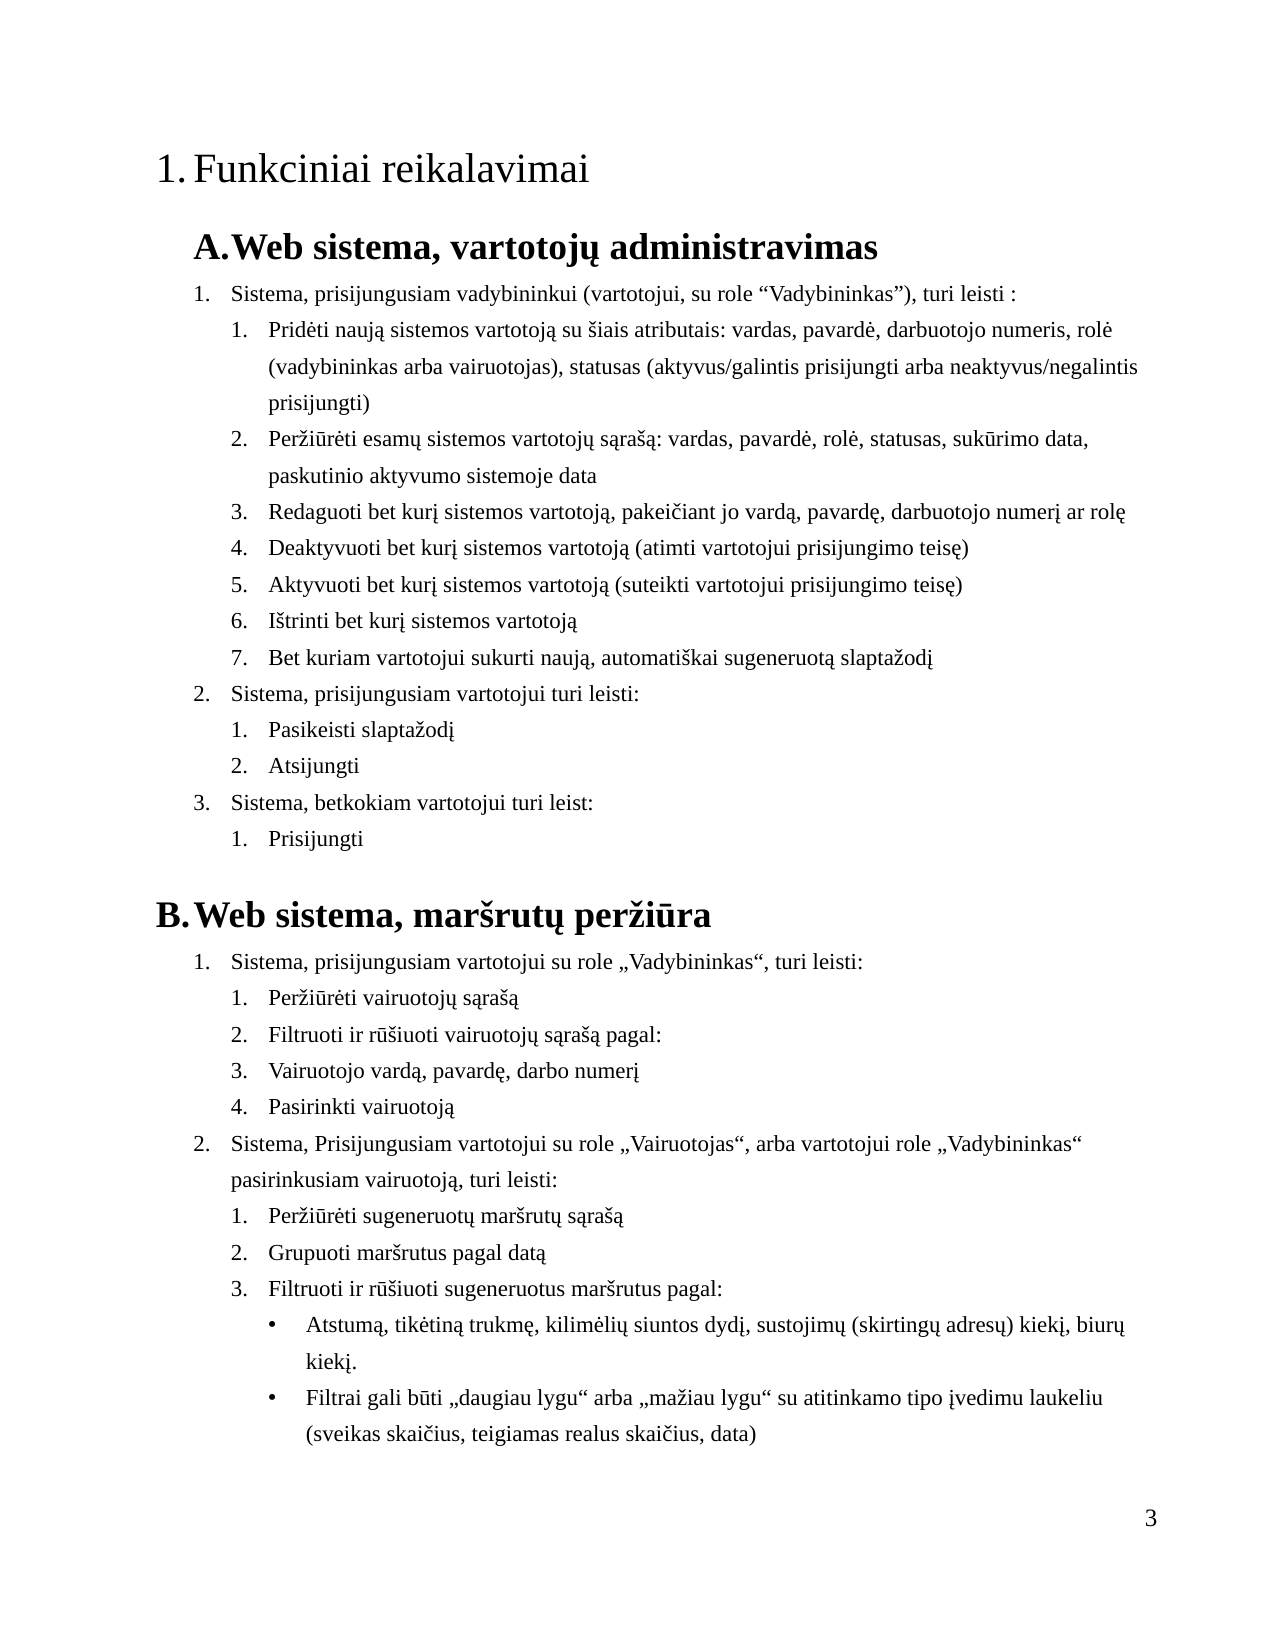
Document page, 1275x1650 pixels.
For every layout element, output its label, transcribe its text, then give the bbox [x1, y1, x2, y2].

list Redaguoti bet kurį sistemos vartotoją, pakeičiant jo vardą, pavardę, darbuotojo numerį ar rolę [231, 498, 1157, 524]
list Sistema, Prisijungusiam vartotojui su role „Vairuotojas“, arba vartotojui role „Vadybininkas“ pasirinkusiam vairuotoją, turi leisti: [193, 1130, 1157, 1192]
list Filtruoti ir rūšiuoti vairuotojų sąrašą pagal: [231, 1021, 1157, 1047]
list Peržiūrėti vairuotojų sąrašą [231, 984, 1157, 1011]
list Bet kuriam vartotojui sukurti naują, automatiškai sugeneruotą slaptažodį [231, 643, 1157, 670]
list Ištrinti bet kurį sistemos vartotoją [231, 607, 1157, 633]
list Grupuoti maršrutus pagal datą [231, 1239, 1157, 1265]
list Atstumą, tikėtiną trukmę, kilimėlių siuntos dydį, sustojimų (skirtingų adresų) kiekį, biurų kiekį. [268, 1311, 1157, 1374]
list Pasirinkti vairuotoją [231, 1093, 1157, 1120]
list Sistema, prisijungusiam vartotojui turi leisti: [193, 680, 1157, 706]
list Prisijungti [231, 825, 1157, 852]
list Filtrai gali būti „daugiau lygu“ arba „mažiau lygu“ su atitinkamo tipo įvedimu laukeliu (sveikas skaičius, teigiamas realus skaičius, data) [268, 1384, 1157, 1447]
list Sistema, prisijungusiam vartotojui su role „Vadybininkas“, turi leisti: [193, 948, 1157, 974]
list Sistema, betkokiam vartotojui turi leist: [193, 789, 1157, 815]
list Sistema, prisijungusiam vadybininkui (vartotojui, su role “Vadybininkas”), turi leisti : [193, 280, 1157, 306]
list Pasikeisti slaptažodį [231, 716, 1157, 743]
subtitle Web sistema, maršrutų peržiūra [156, 892, 1157, 935]
list Atsijungti [231, 753, 1157, 779]
list Deaktyvuoti bet kurį sistemos vartotoją (atimti vartotojui prisijungimo teisę) [231, 534, 1157, 561]
subtitle Funkciniai reikalavimai [156, 143, 1157, 191]
list Peržiūrėti sugeneruotų maršrutų sąrašą [231, 1202, 1157, 1229]
subtitle Web sistema, vartotojų administravimas [193, 224, 1157, 267]
list Peržiūrėti esamų sistemos vartotojų sąrašą: vardas, pavardė, rolė, statusas, sukūrimo data, paskutinio aktyvumo sistemoje data [231, 425, 1157, 488]
list Filtruoti ir rūšiuoti sugeneruotus maršrutus pagal: [231, 1275, 1157, 1301]
list Aktyvuoti bet kurį sistemos vartotoją (suteikti vartotojui prisijungimo teisę) [231, 571, 1157, 597]
list Vairuotojo vardą, pavardę, darbo numerį [231, 1057, 1157, 1083]
list Pridėti naują sistemos vartotoją su šiais atributais: vardas, pavardė, darbuotojo numeris, rolė (vadybininkas arba vairuotojas), statusas (aktyvus/galintis prisijungti arba neaktyvus/negalintis prisijungti) [231, 316, 1157, 415]
